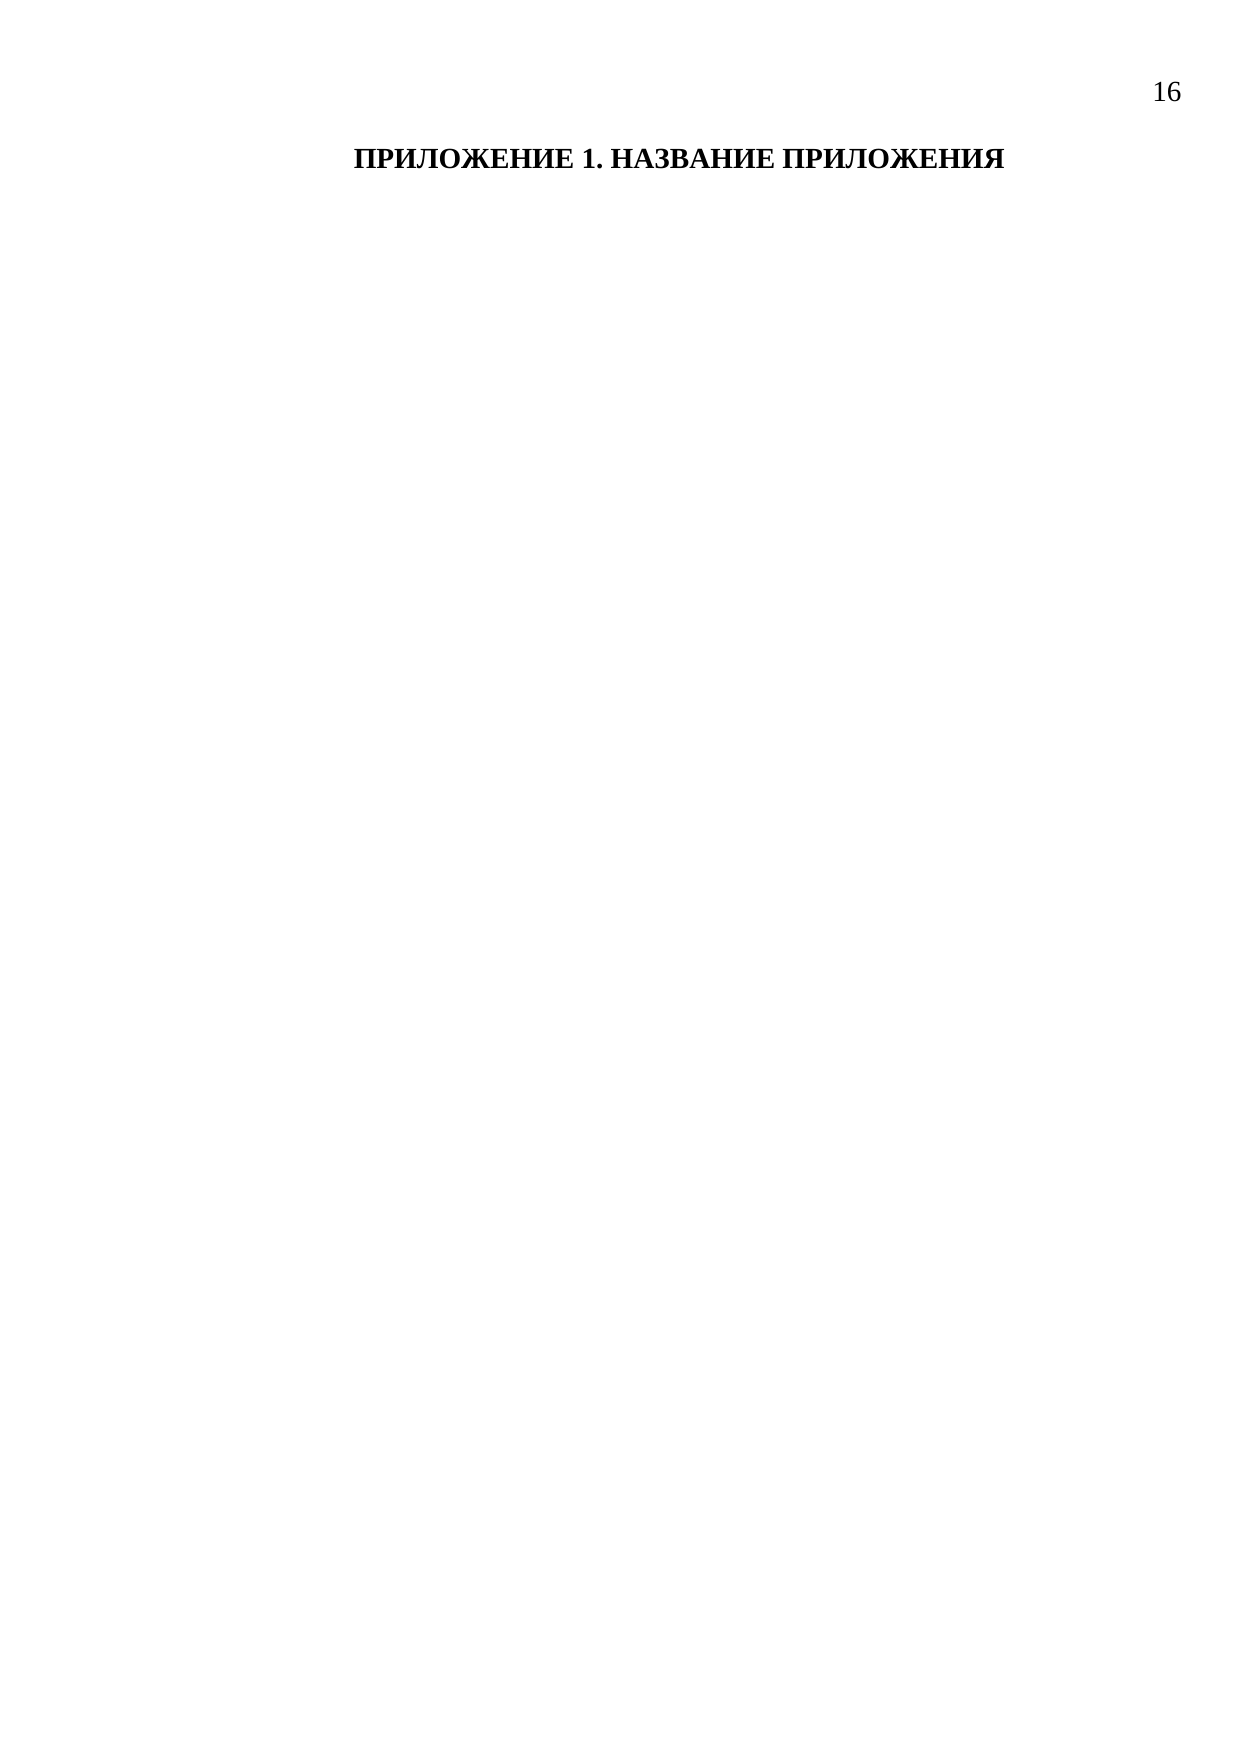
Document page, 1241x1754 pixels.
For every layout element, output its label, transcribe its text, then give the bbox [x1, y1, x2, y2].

subtitle ПРИЛОЖЕНИЕ 1. НАЗВАНИЕ ПРИЛОЖЕНИЯ [177, 141, 1181, 174]
